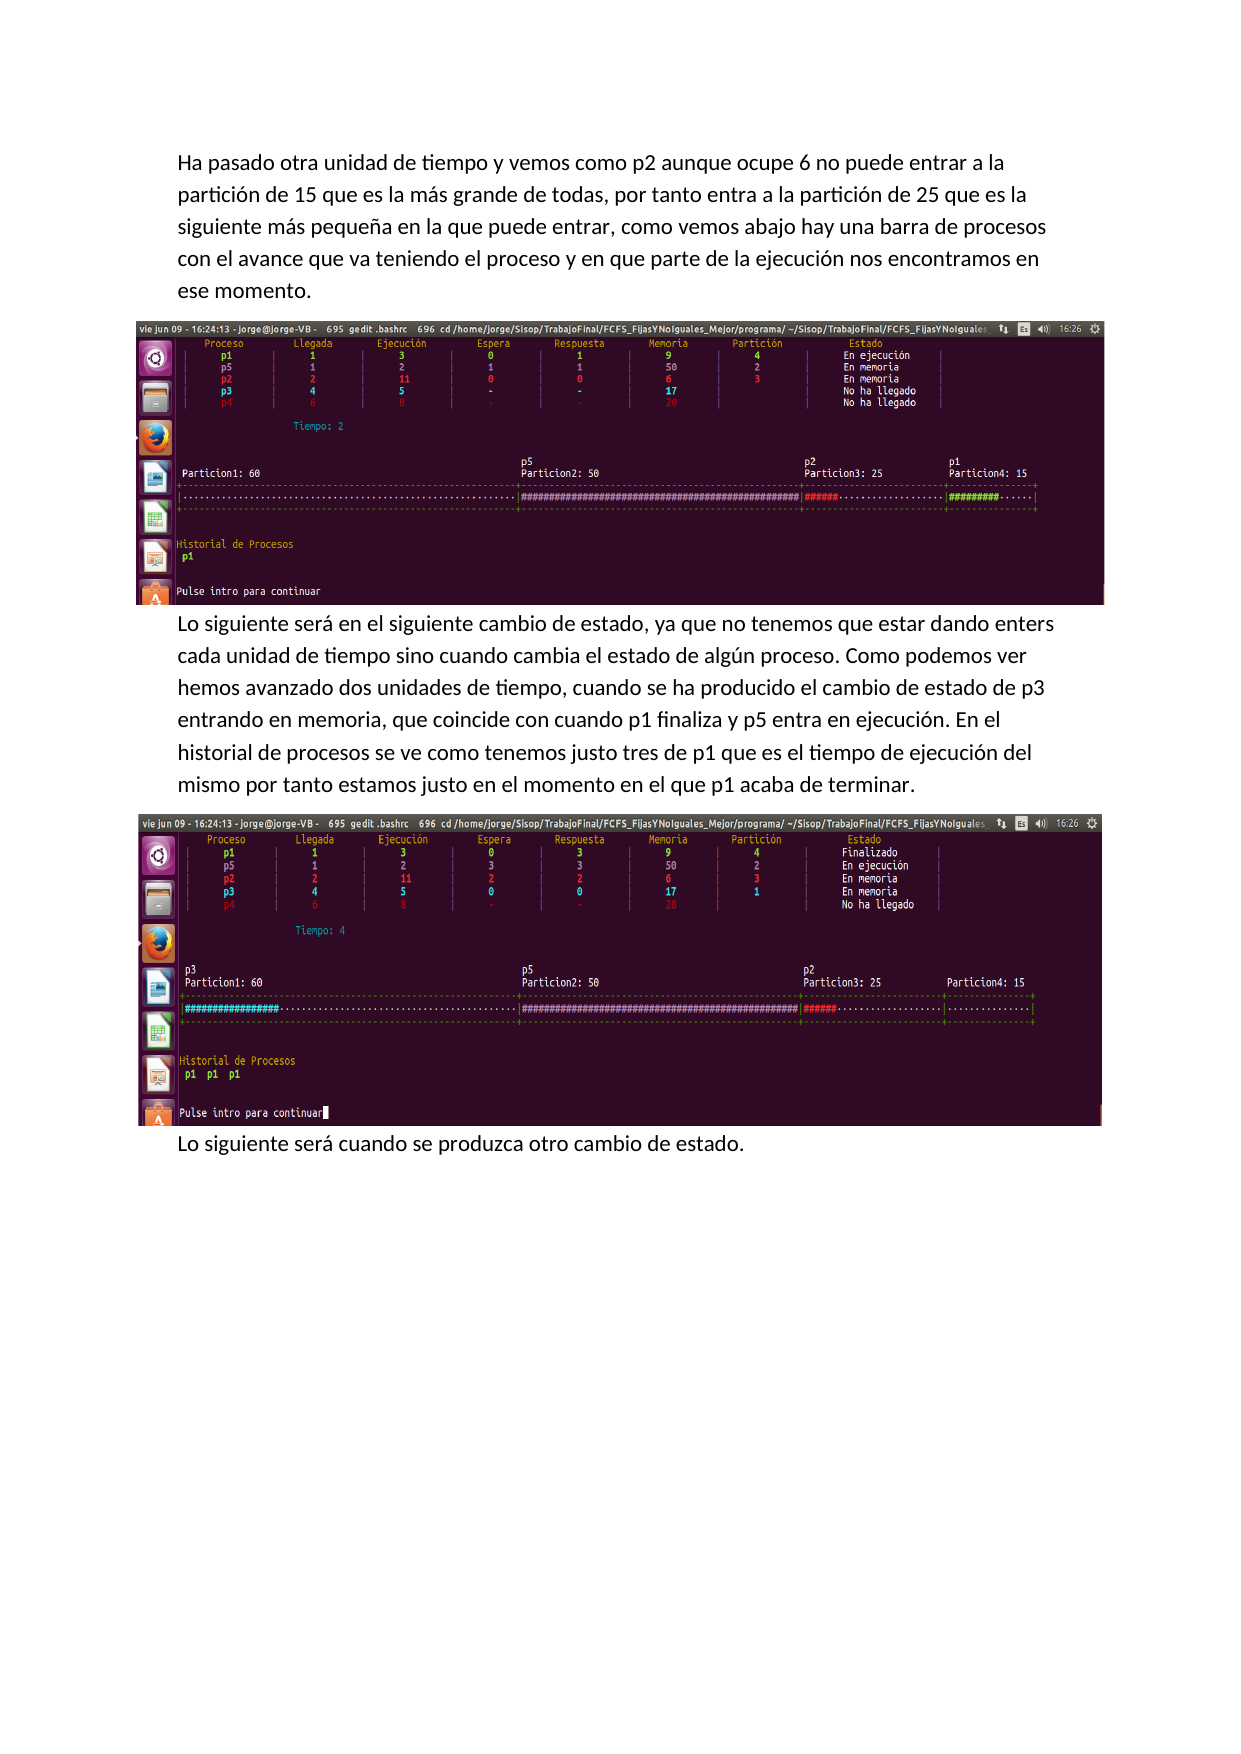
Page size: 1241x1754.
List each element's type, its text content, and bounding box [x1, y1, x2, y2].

text Lo siguiente será cuando se produzca otro cambio de estado. [177, 1126, 1063, 1157]
picture [136, 321, 1105, 605]
text Lo siguiente será en el siguiente cambio de estado, ya que no tenemos que estar dando enters cada unidad de tiempo sino cuando cambia el estado de algún proceso. Como podemos ver hemos avanzado dos unidades de tiempo, cuando se ha producido el cambio de estado de p3 entrando en memoria, que coincide con cuando p1 finaliza y p5 entra en ejecución. En el historial de procesos se ve como tenemos justo tres de p1 que es el tiempo de ejecución del mismo por tanto estamos justo en el momento en el que p1 acaba de terminar. [177, 605, 1063, 798]
text Ha pasado otra unidad de tiempo y vemos como p2 aunque ocupe 6 no puede entrar a la partición de 15 que es la más grande de todas, por tanto entra a la partición de 25 que es la siguiente más pequeña en la que puede entrar, como vemos abajo hay una barra de procesos con el avance que va teniendo el proceso y en que parte de la ejecución nos encontramos en ese momento. [177, 148, 1063, 304]
picture [138, 814, 1102, 1126]
